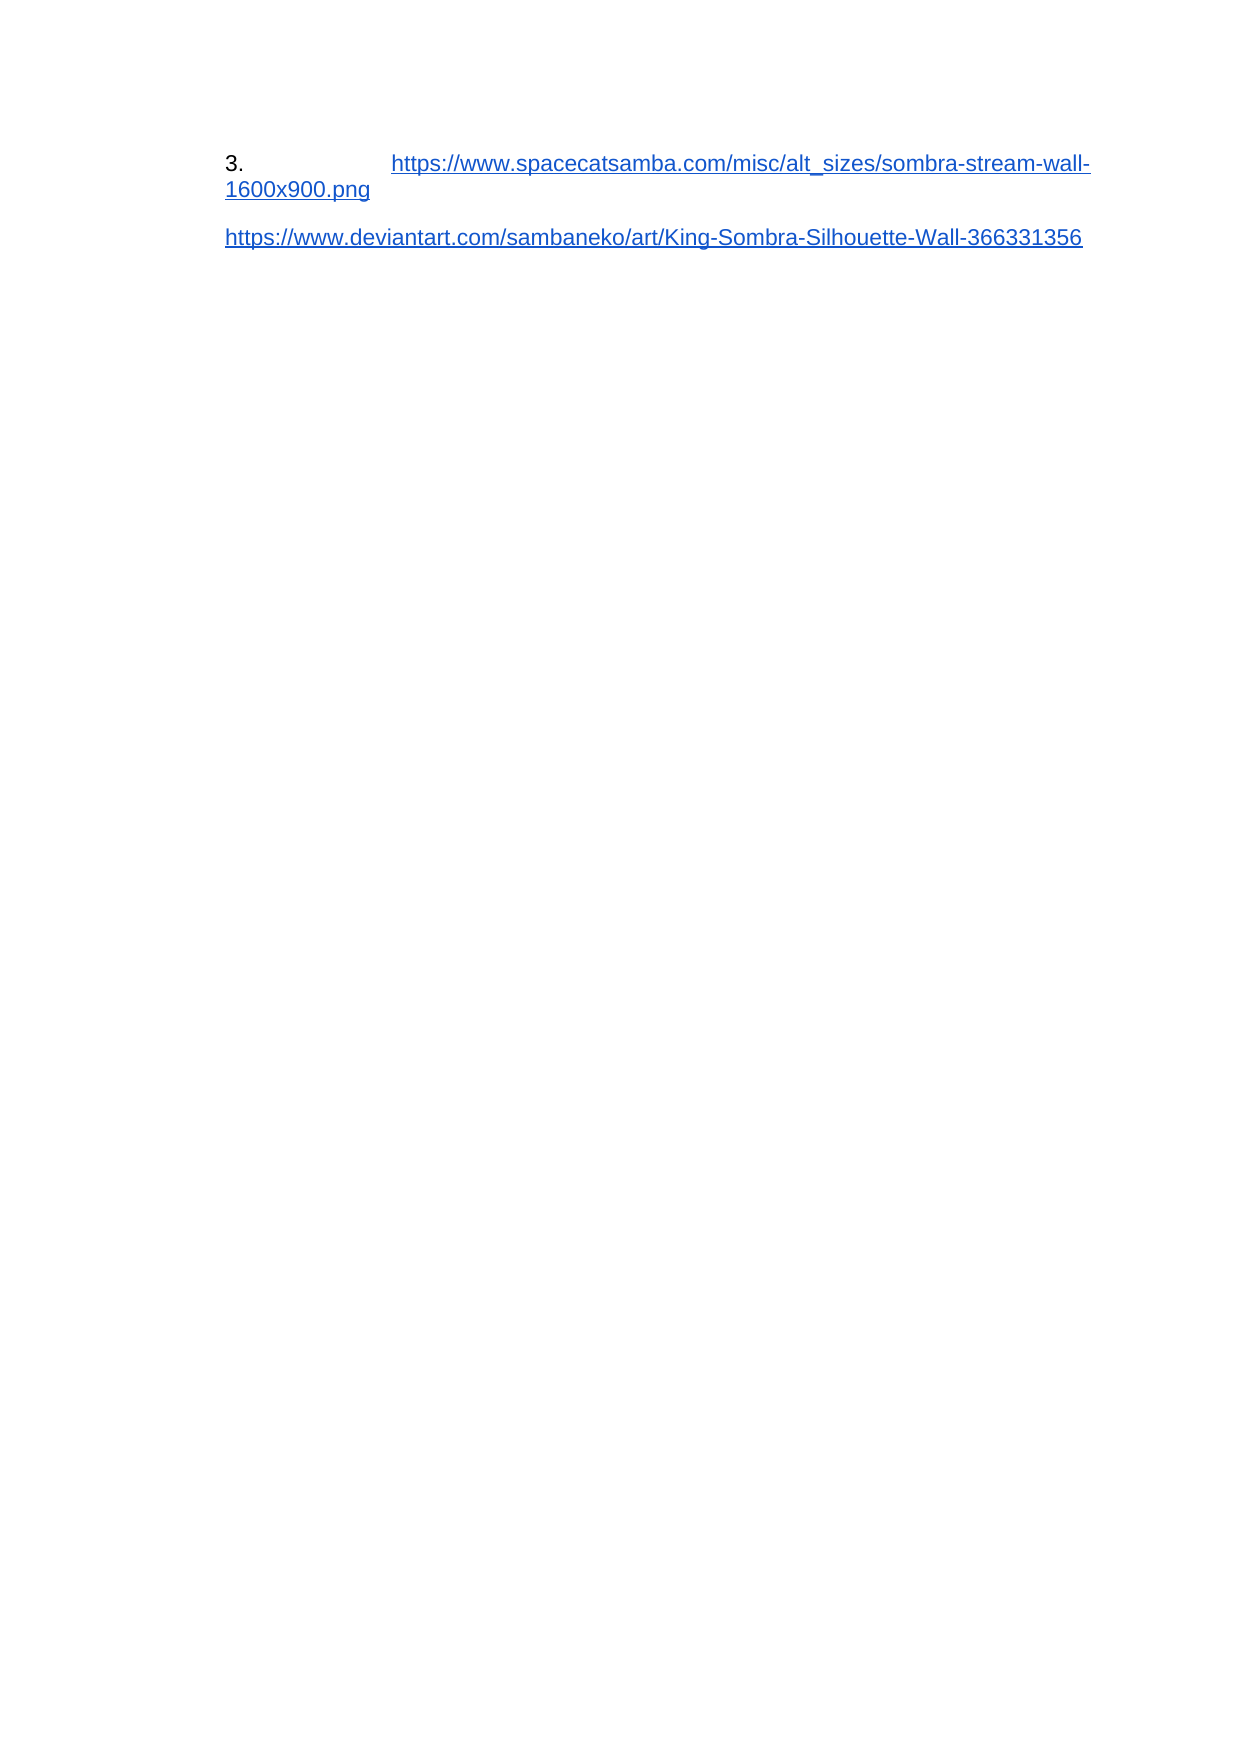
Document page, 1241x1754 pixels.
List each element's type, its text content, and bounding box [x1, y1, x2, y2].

text https://www.deviantart.com/sambaneko/art/King-Sombra-Silhouette-Wall-366331356 [225, 223, 1090, 250]
text 3. https://www.spacecatsamba.com/misc/alt_sizes/sombra-stream-wall-1600x900.png [225, 150, 1090, 203]
